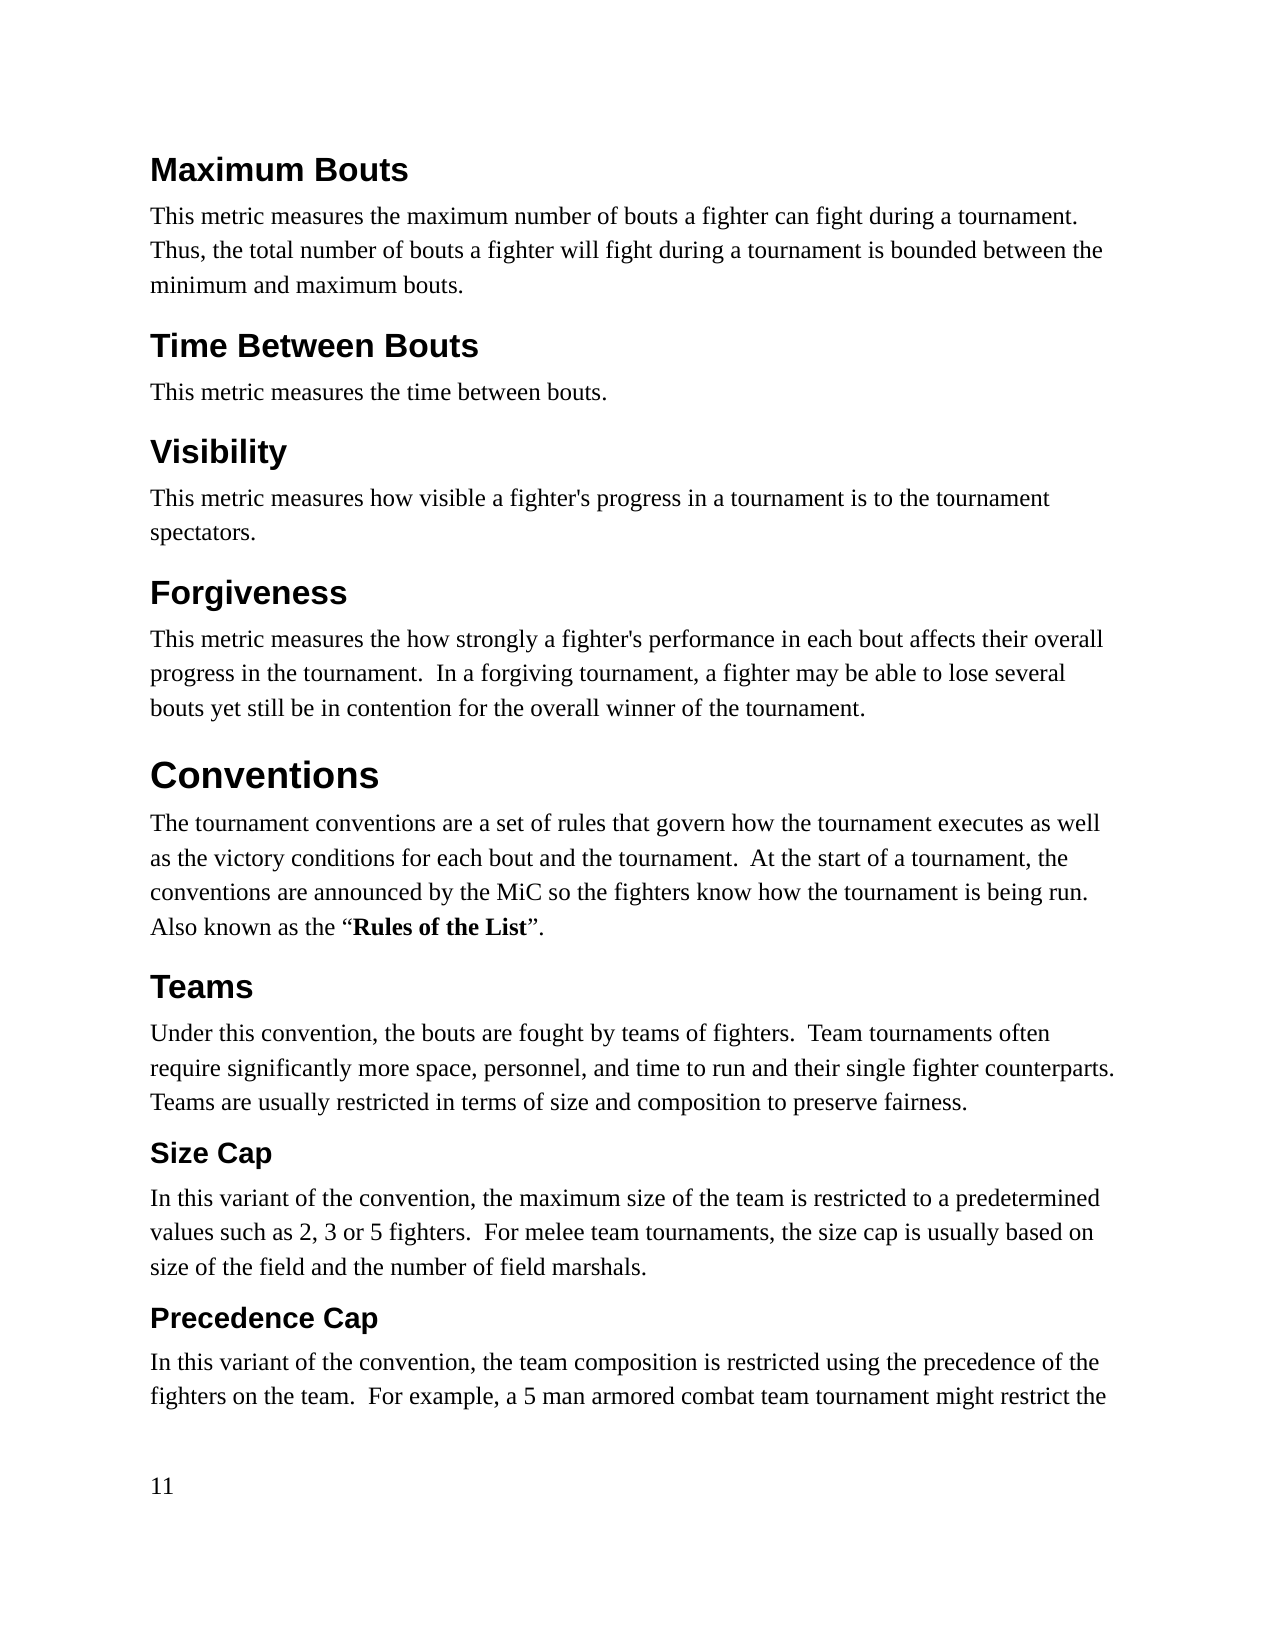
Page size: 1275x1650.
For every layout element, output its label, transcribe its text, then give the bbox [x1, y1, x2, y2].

text This metric measures the time between bouts. [150, 377, 1125, 405]
subtitle Precedence Cap [150, 1301, 1125, 1334]
subtitle Size Cap [150, 1136, 1125, 1170]
text This metric measures the maximum number of bouts a fighter can fight during a tournament. Thus, the total number of bouts a fighter will fight during a tournament is bounded between the minimum and maximum bouts. [150, 201, 1125, 299]
text This metric measures how visible a fighter's progress in a tournament is to the tournament spectators. [150, 483, 1125, 546]
text In this variant of the convention, the maximum size of the team is restricted to a predetermined values such as 2, 3 or 5 fighters. For melee team tournaments, the size cap is usually based on size of the field and the number of field marshals. [150, 1183, 1125, 1280]
text This metric measures the how strongly a fighter's performance in each bout affects their overall progress in the tournament. In a forgiving tournament, a fighter may be able to lose several bouts yet still be in contention for the overall winner of the tournament. [150, 624, 1125, 722]
subtitle Conventions [150, 752, 1125, 796]
subtitle Visibility [150, 432, 1125, 471]
subtitle Maximum Bouts [150, 150, 1125, 189]
text The tournament conventions are a set of rules that govern how the tournament executes as well as the victory conditions for each bout and the tournament. At the start of a tournament, the conventions are announced by the MiC so the fighters know how the tournament is being run. Also known as the “Rules of the List”. [150, 808, 1125, 941]
subtitle Forgiveness [150, 573, 1125, 611]
text In this variant of the convention, the team composition is restricted using the precedence of the fighters on the team. For example, a 5 man armored combat team tournament might restrict the [150, 1347, 1125, 1410]
text Under this convention, the bouts are fought by teams of fighters. Team tournaments often require significantly more space, personnel, and time to run and their single fighter counterparts. Teams are usually restricted in terms of size and composition to preserve fairness. [150, 1018, 1125, 1116]
subtitle Teams [150, 967, 1125, 1006]
subtitle Time Between Bouts [150, 325, 1125, 364]
